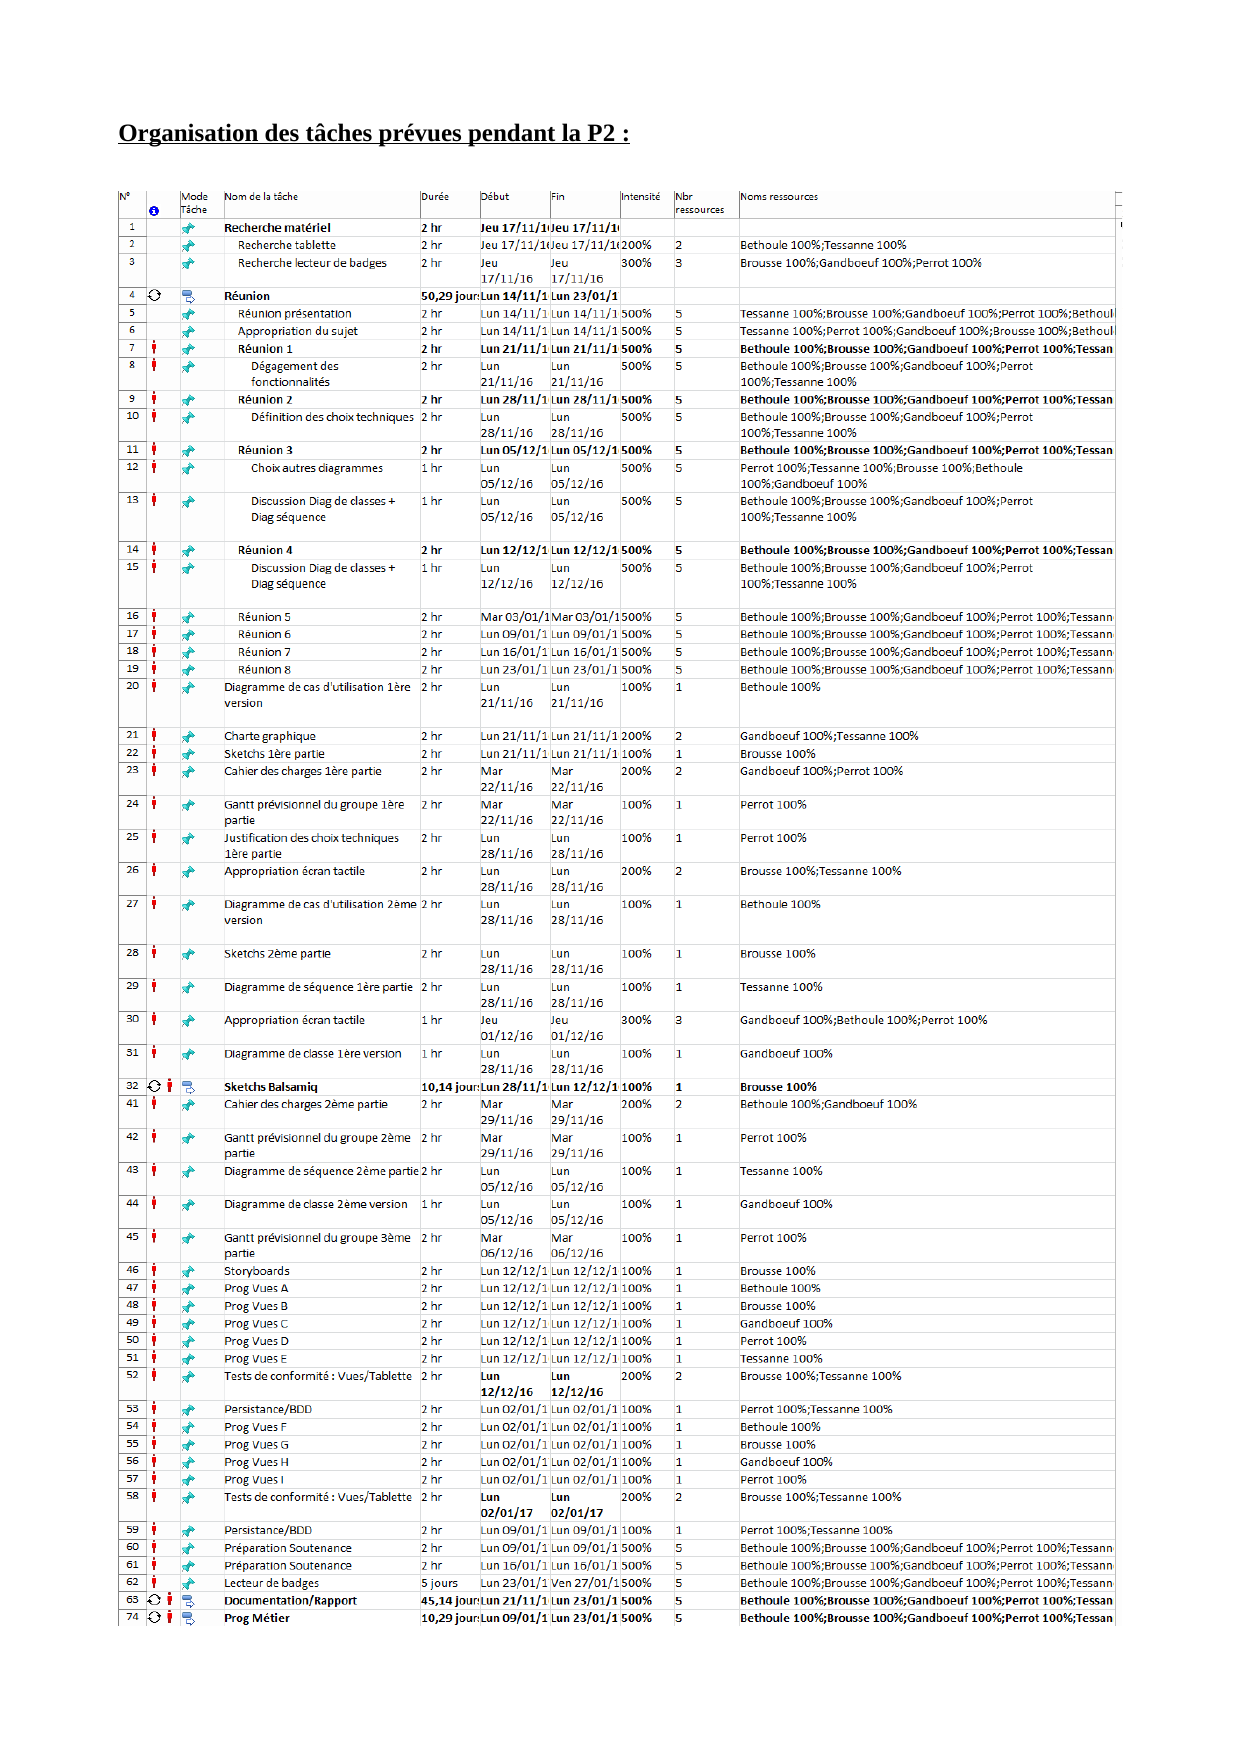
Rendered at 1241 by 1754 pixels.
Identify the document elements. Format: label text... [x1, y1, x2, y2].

picture [118, 191, 1123, 1626]
text Organisation des tâches prévues pendant la P2 : [118, 118, 1122, 147]
